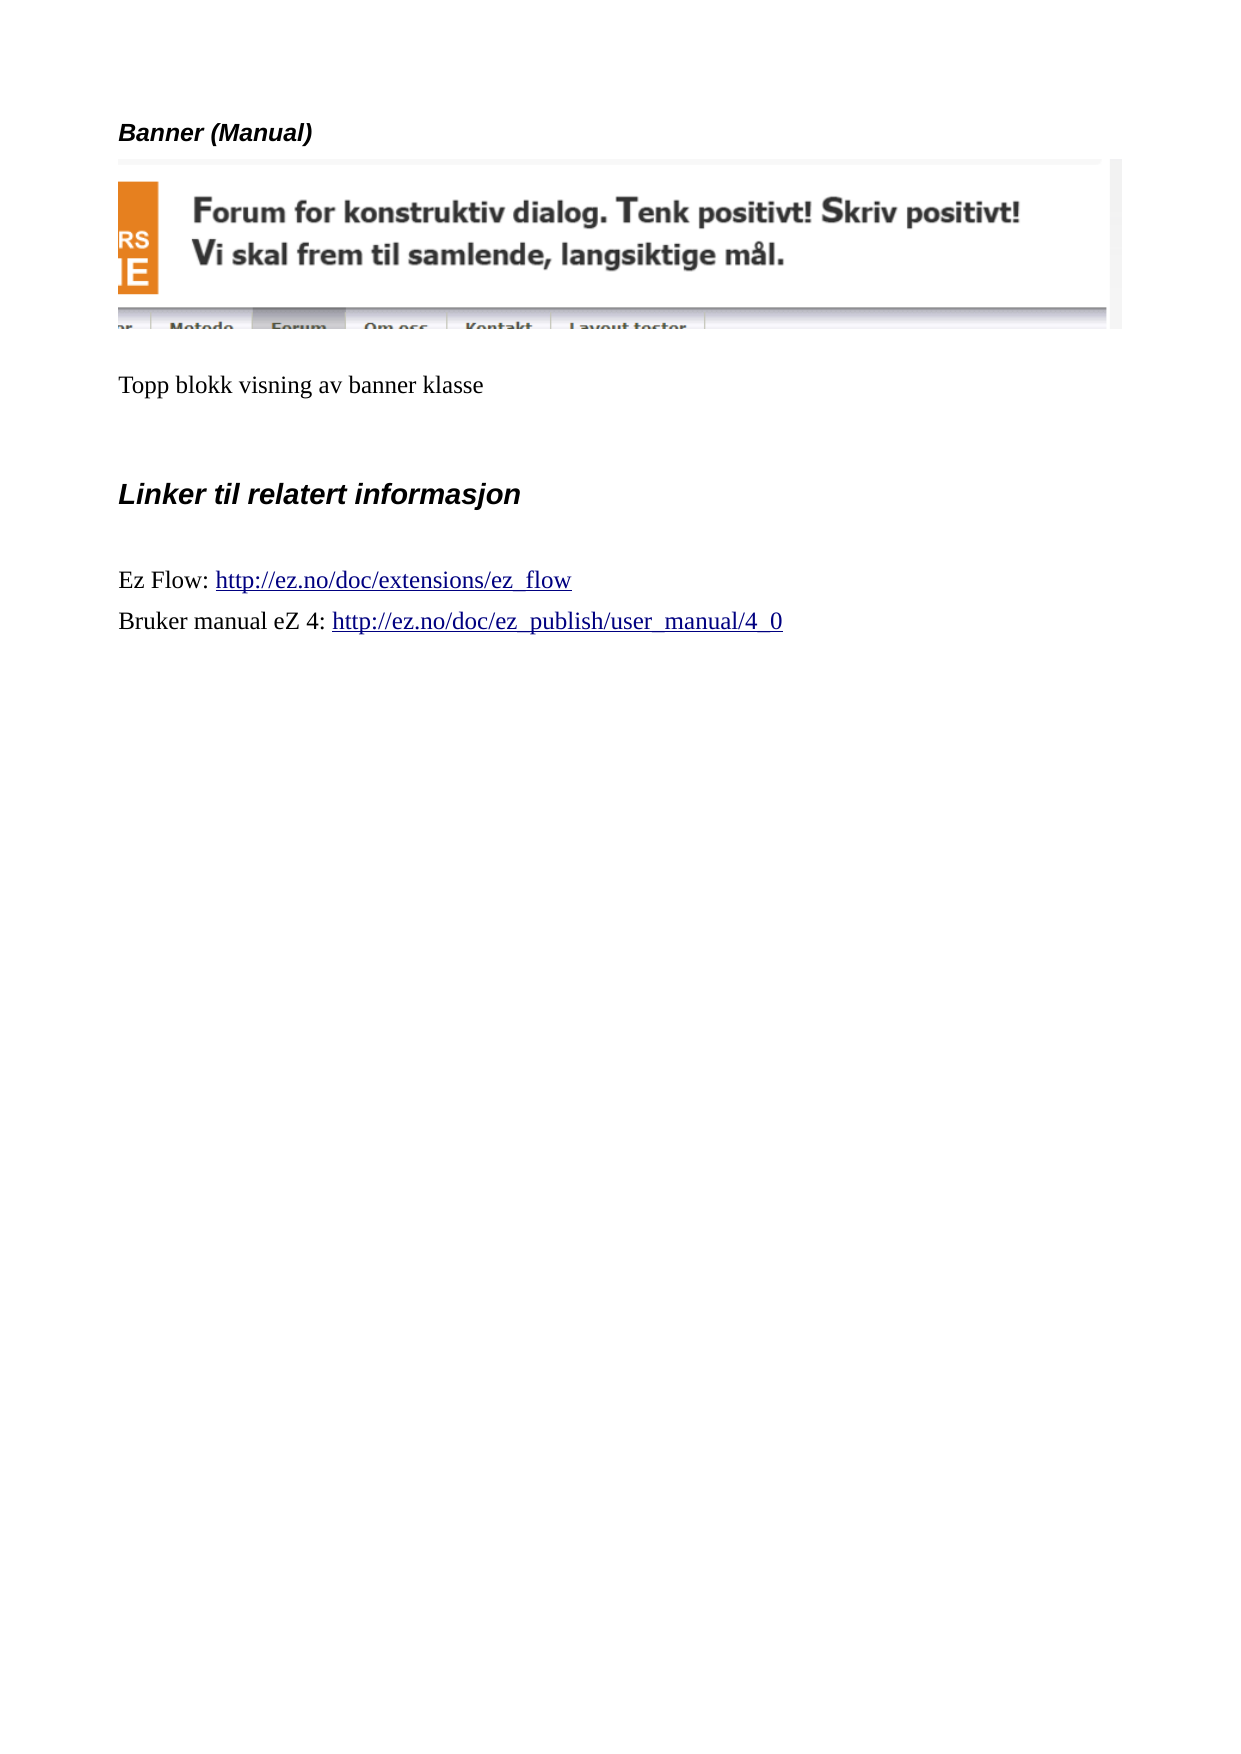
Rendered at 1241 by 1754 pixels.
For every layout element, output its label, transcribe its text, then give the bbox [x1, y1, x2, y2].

subtitle Banner (Manual) [118, 118, 1122, 147]
text Bruker manual eZ 4: http://ez.no/doc/ez_publish/user_manual/4_0 [118, 606, 1122, 635]
text Topp blokk visning av banner klasse [118, 370, 1122, 399]
subtitle Linker til relatert informasjon [118, 477, 1122, 511]
text Ez Flow: http://ez.no/doc/extensions/ez_flow [118, 565, 1122, 593]
